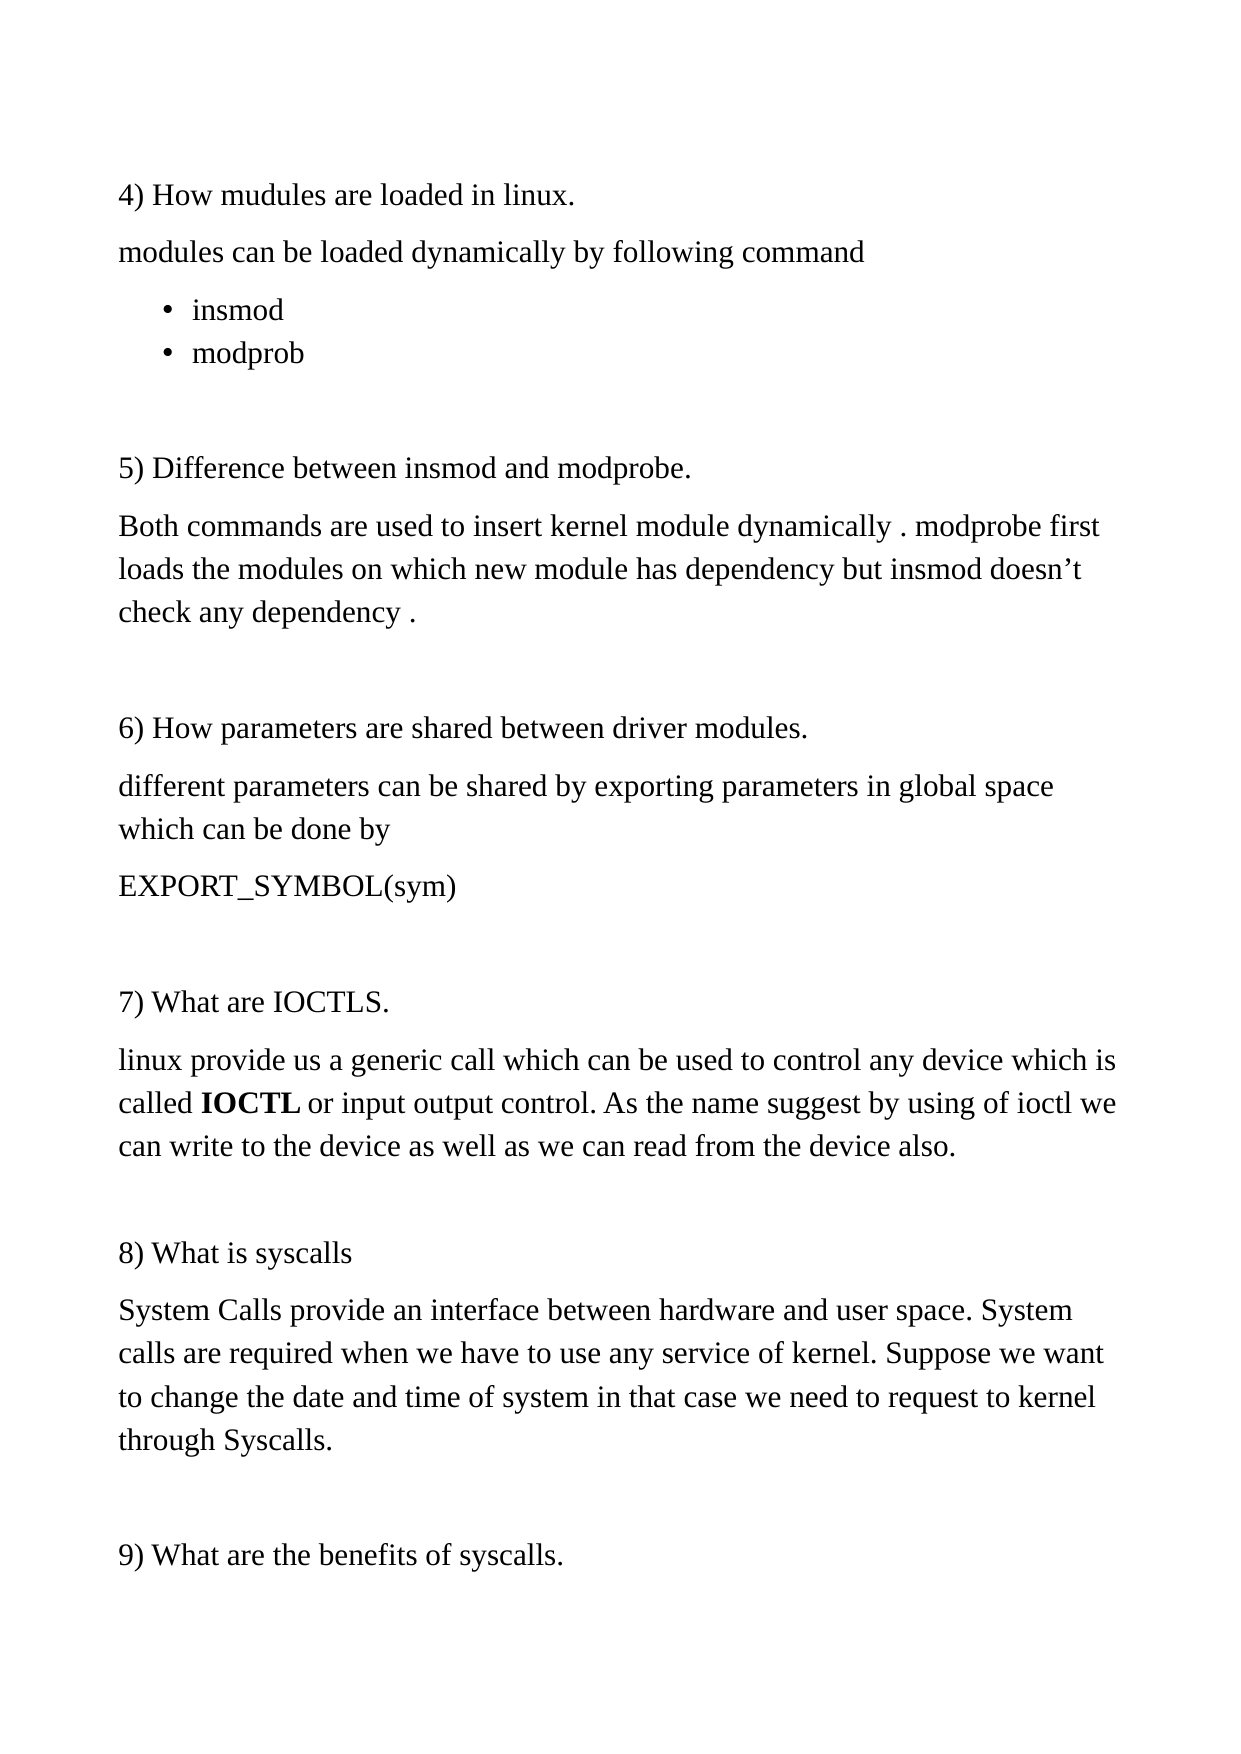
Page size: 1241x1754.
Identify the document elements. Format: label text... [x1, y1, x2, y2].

text System Calls provide an interface between hardware and user space. System calls are required when we have to use any service of kernel. Suppose we want to change the date and time of system in that case we need to request to kernel through Syscalls. [118, 1292, 1122, 1457]
text 8) What is syscalls [118, 1234, 1122, 1270]
list insmod [162, 291, 1122, 327]
text different parameters can be shared by exporting parameters in global space which can be done by [118, 767, 1122, 846]
text Both commands are used to insert kernel module dynamically . modprobe first loads the modules on which new module has dependency but insmod doesn’t check any dependency . [118, 507, 1122, 630]
text 4) How mudules are loaded in linux. [118, 176, 1122, 212]
text EXPORT_SYMBOL(sym) [118, 868, 1122, 904]
text 9) What are the benefits of syscalls. [118, 1536, 1122, 1572]
text 7) What are IOCTLS. [118, 983, 1122, 1019]
text linux provide us a generic call which can be used to control any device which is called IOCTL or input output control. As the name suggest by using of ioctl we can write to the device as well as we can read from the device also. [118, 1041, 1122, 1163]
text modules can be loaded dynamically by following command [118, 233, 1122, 269]
text 6) How parameters are shared between driver modules. [118, 709, 1122, 745]
text 5) Difference between insmod and modprobe. [118, 450, 1122, 486]
list modprob [162, 334, 1122, 370]
